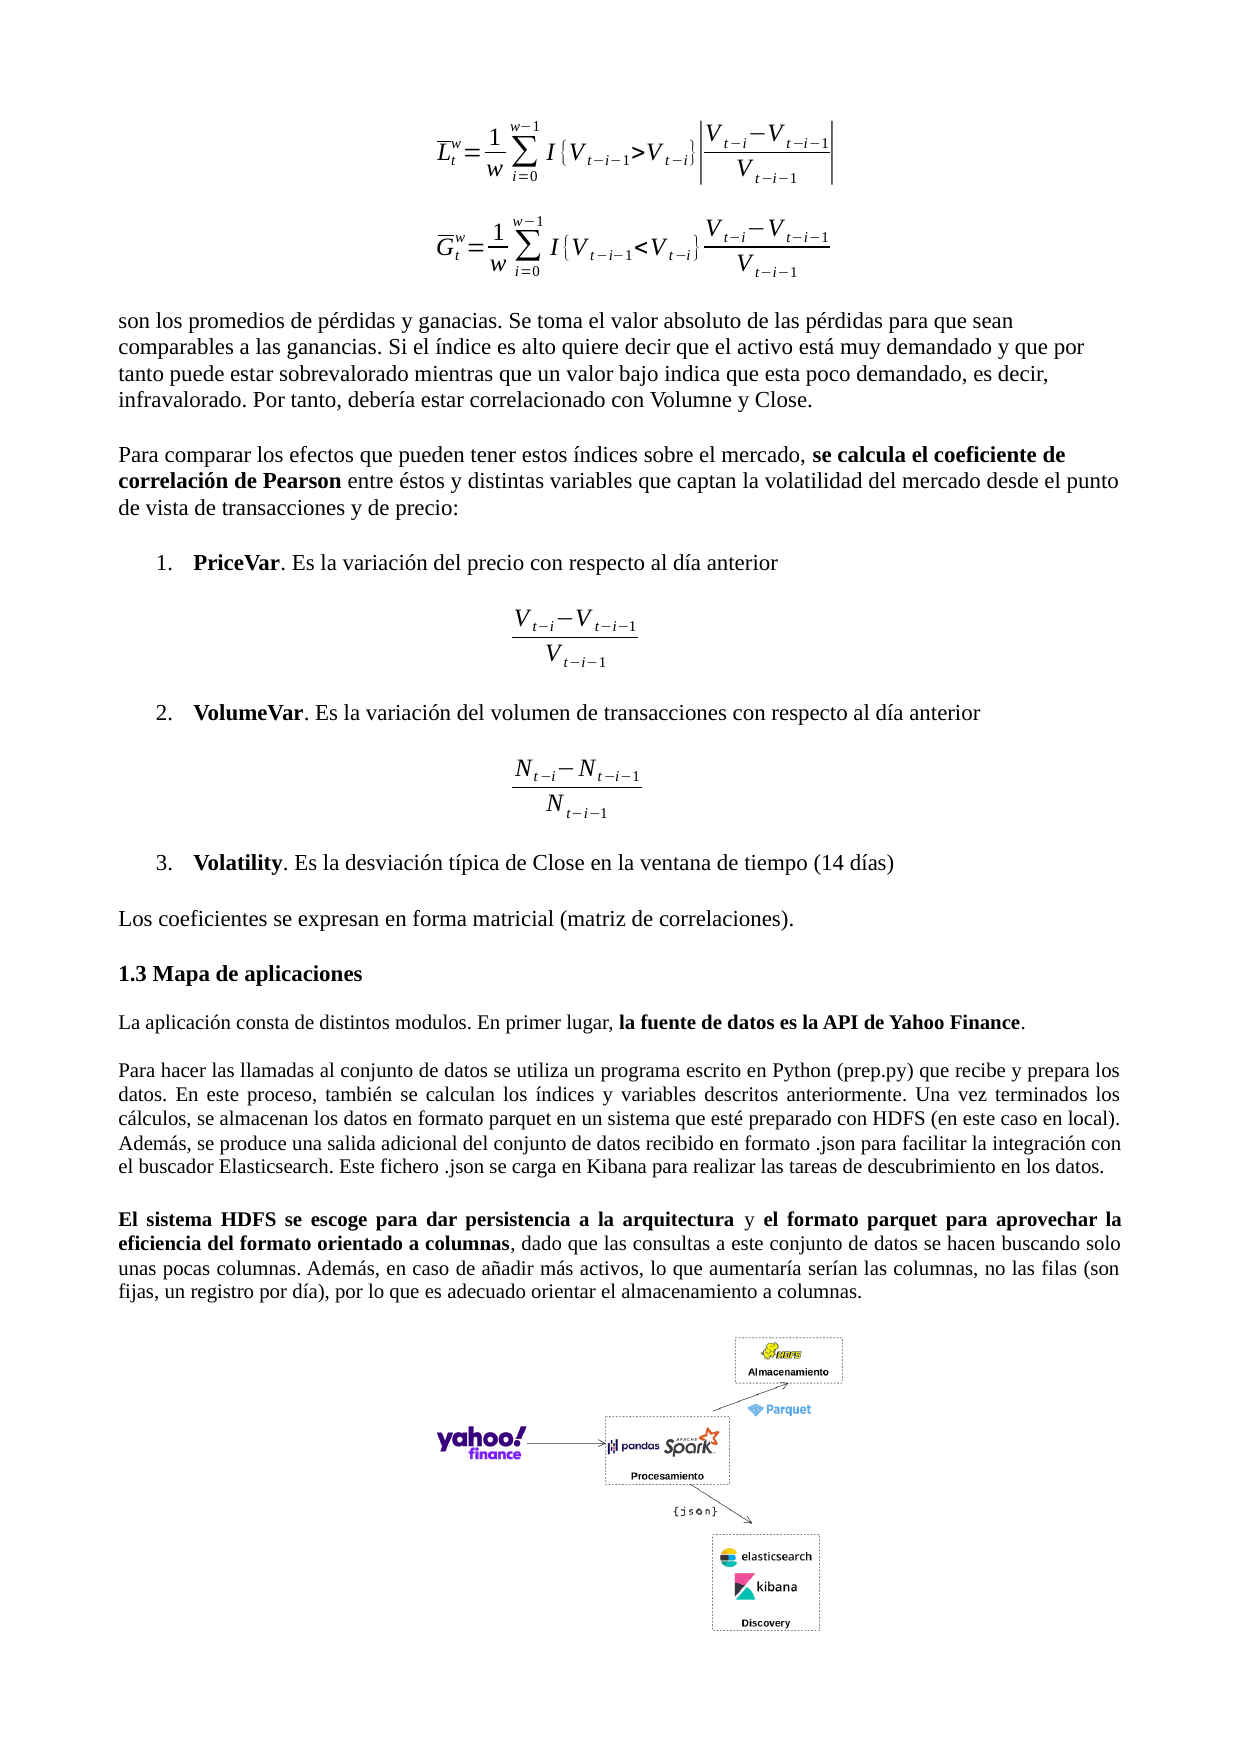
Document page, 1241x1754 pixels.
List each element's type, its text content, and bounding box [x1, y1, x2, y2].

text son los promedios de pérdidas y ganacias. Se toma el valor absoluto de las pérdidas para que sean comparables a las ganancias. Si el índice es alto quiere decir que el activo está muy demandado y que por tanto puede estar sobrevalorado mientras que un valor bajo indica que esta poco demandado, es decir, infravalorado. Por tanto, debería estar correlacionado con Volumne y Close. [118, 307, 1122, 412]
text Los coeficientes se expresan en forma matricial (matriz de correlaciones). [118, 904, 1122, 931]
list PriceVar. Es la variación del precio con respecto al día anterior [156, 549, 1122, 575]
text Para hacer las llamadas al conjunto de datos se utiliza un programa escrito en Python (prep.py) que recibe y prepara los datos. En este proceso, también se calculan los índices y variables descritos anteriormente. Una vez terminados los cálculos, se almacenan los datos en formato parquet en un sistema que esté preparado con HDFS (en este caso en local). Además, se produce una salida adicional del conjunto de datos recibido en formato .json para facilitar la integración con el buscador Elasticsearch. Este fichero .json se carga en Kibana para realizar las tareas de descubrimiento en los datos. [118, 1058, 1122, 1178]
list Volatility. Es la desviación típica de Close en la ventana de tiempo (14 días) [156, 849, 1122, 876]
text La aplicación consta de distintos modulos. En primer lugar, la fuente de datos es la API de Yahoo Finance. [118, 1010, 1122, 1034]
text Para comparar los efectos que pueden tener estos índices sobre el mercado, se calcula el coeficiente de correlación de Pearson entre éstos y distintas variables que captan la volatilidad del mercado desde el punto de vista de transacciones y de precio: [118, 441, 1122, 520]
picture [397, 1327, 844, 1638]
text El sistema HDFS se escoge para dar persistencia a la arquitectura y el formato parquet para aprovechar la eficiencia del formato orientado a columnas, dado que las consultas a este conjunto de datos se hacen buscando solo unas pocas columnas. Además, en caso de añadir más activos, lo que aumentaría serían las columnas, no las filas (son fijas, un registro por día), por lo que es adecuado orientar el almacenamiento a columnas. [118, 1207, 1122, 1303]
list VolumeVar. Es la variación del volumen de transacciones con respecto al día anterior [156, 699, 1122, 726]
text 1.3 Mapa de aplicaciones [118, 960, 1122, 986]
